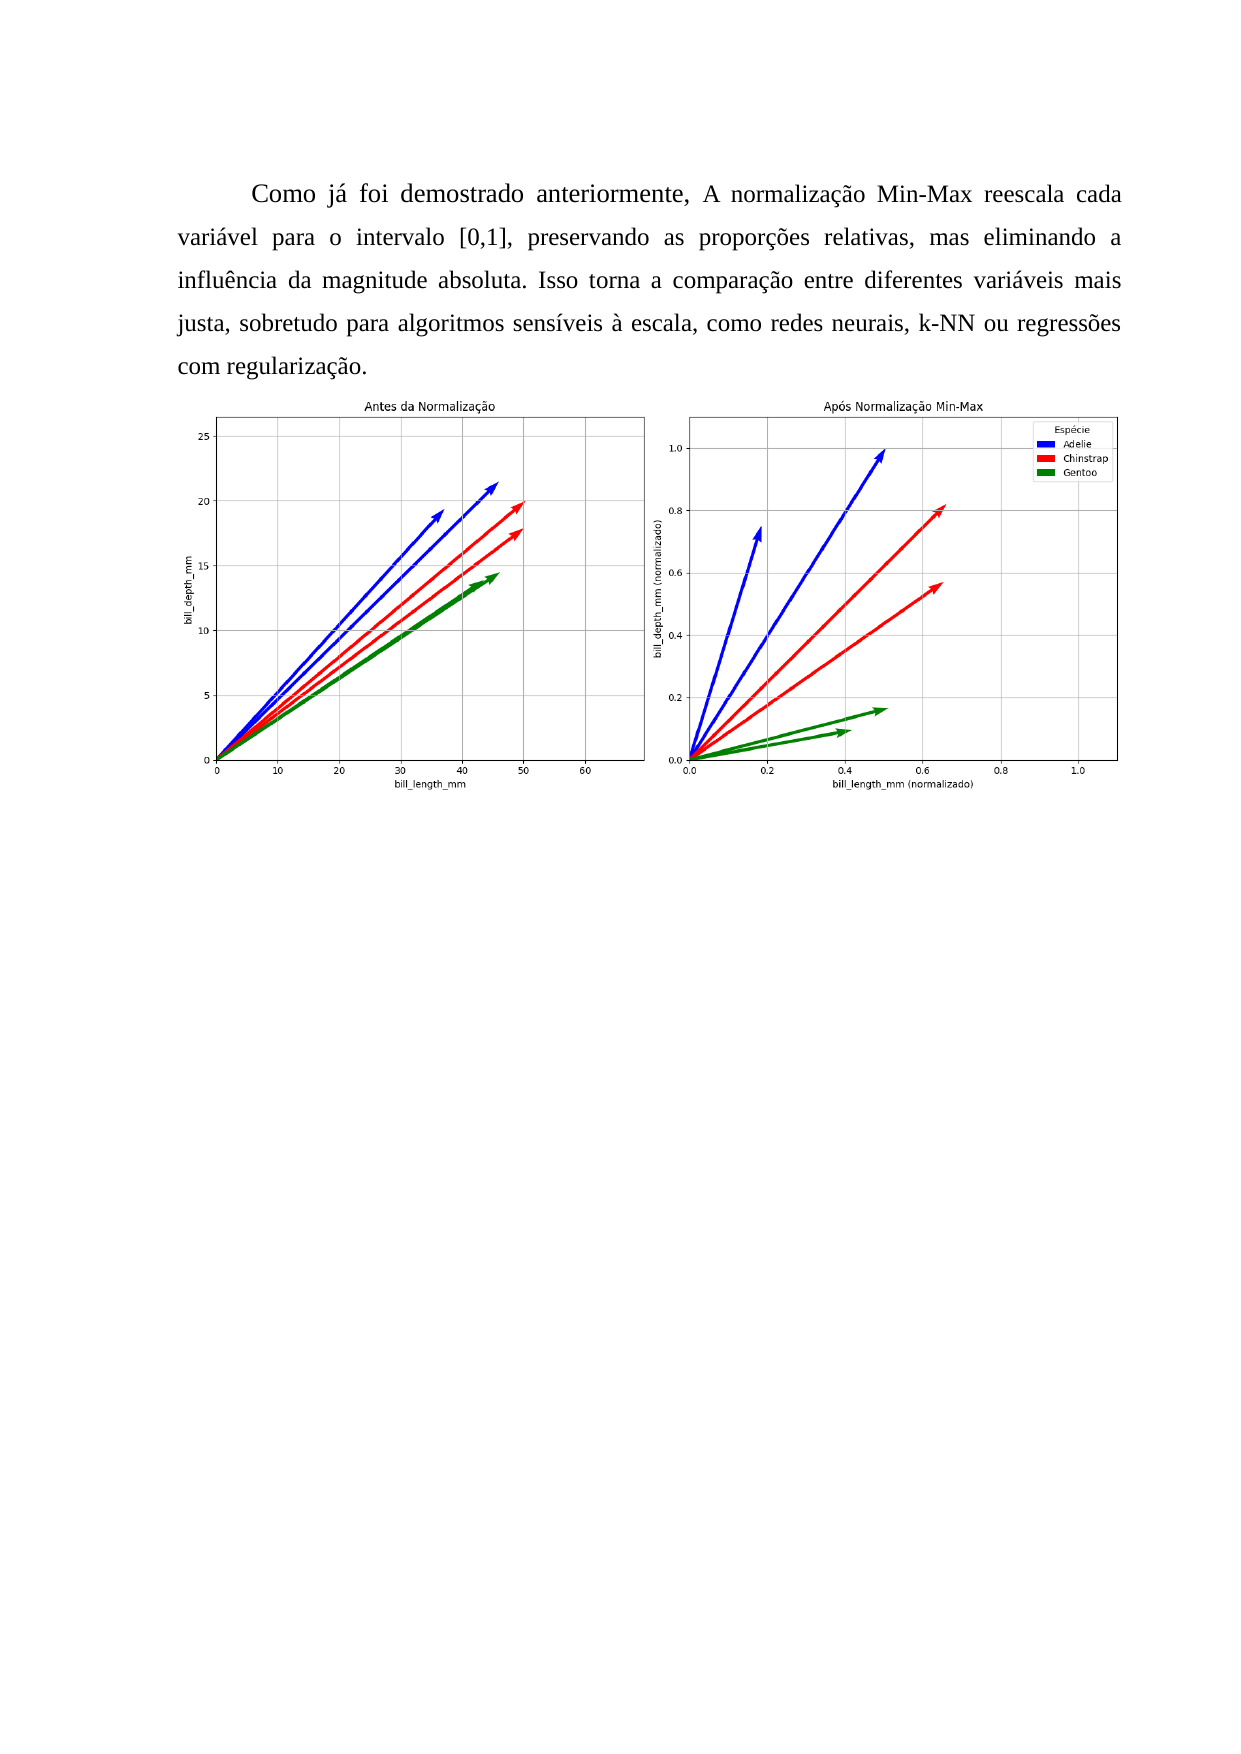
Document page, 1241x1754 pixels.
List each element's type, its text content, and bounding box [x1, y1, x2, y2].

text Como já foi demostrado anteriormente, A normalização Min-Max reescala cada variável para o intervalo [0,1], preservando as proporções relativas, mas eliminando a influência da magnitude absoluta. Isso torna a comparação entre diferentes variáveis mais justa, sobretudo para algoritmos sensíveis à escala, como redes neurais, k-NN ou regressões com regularização. [177, 177, 1122, 380]
picture [177, 394, 1123, 796]
